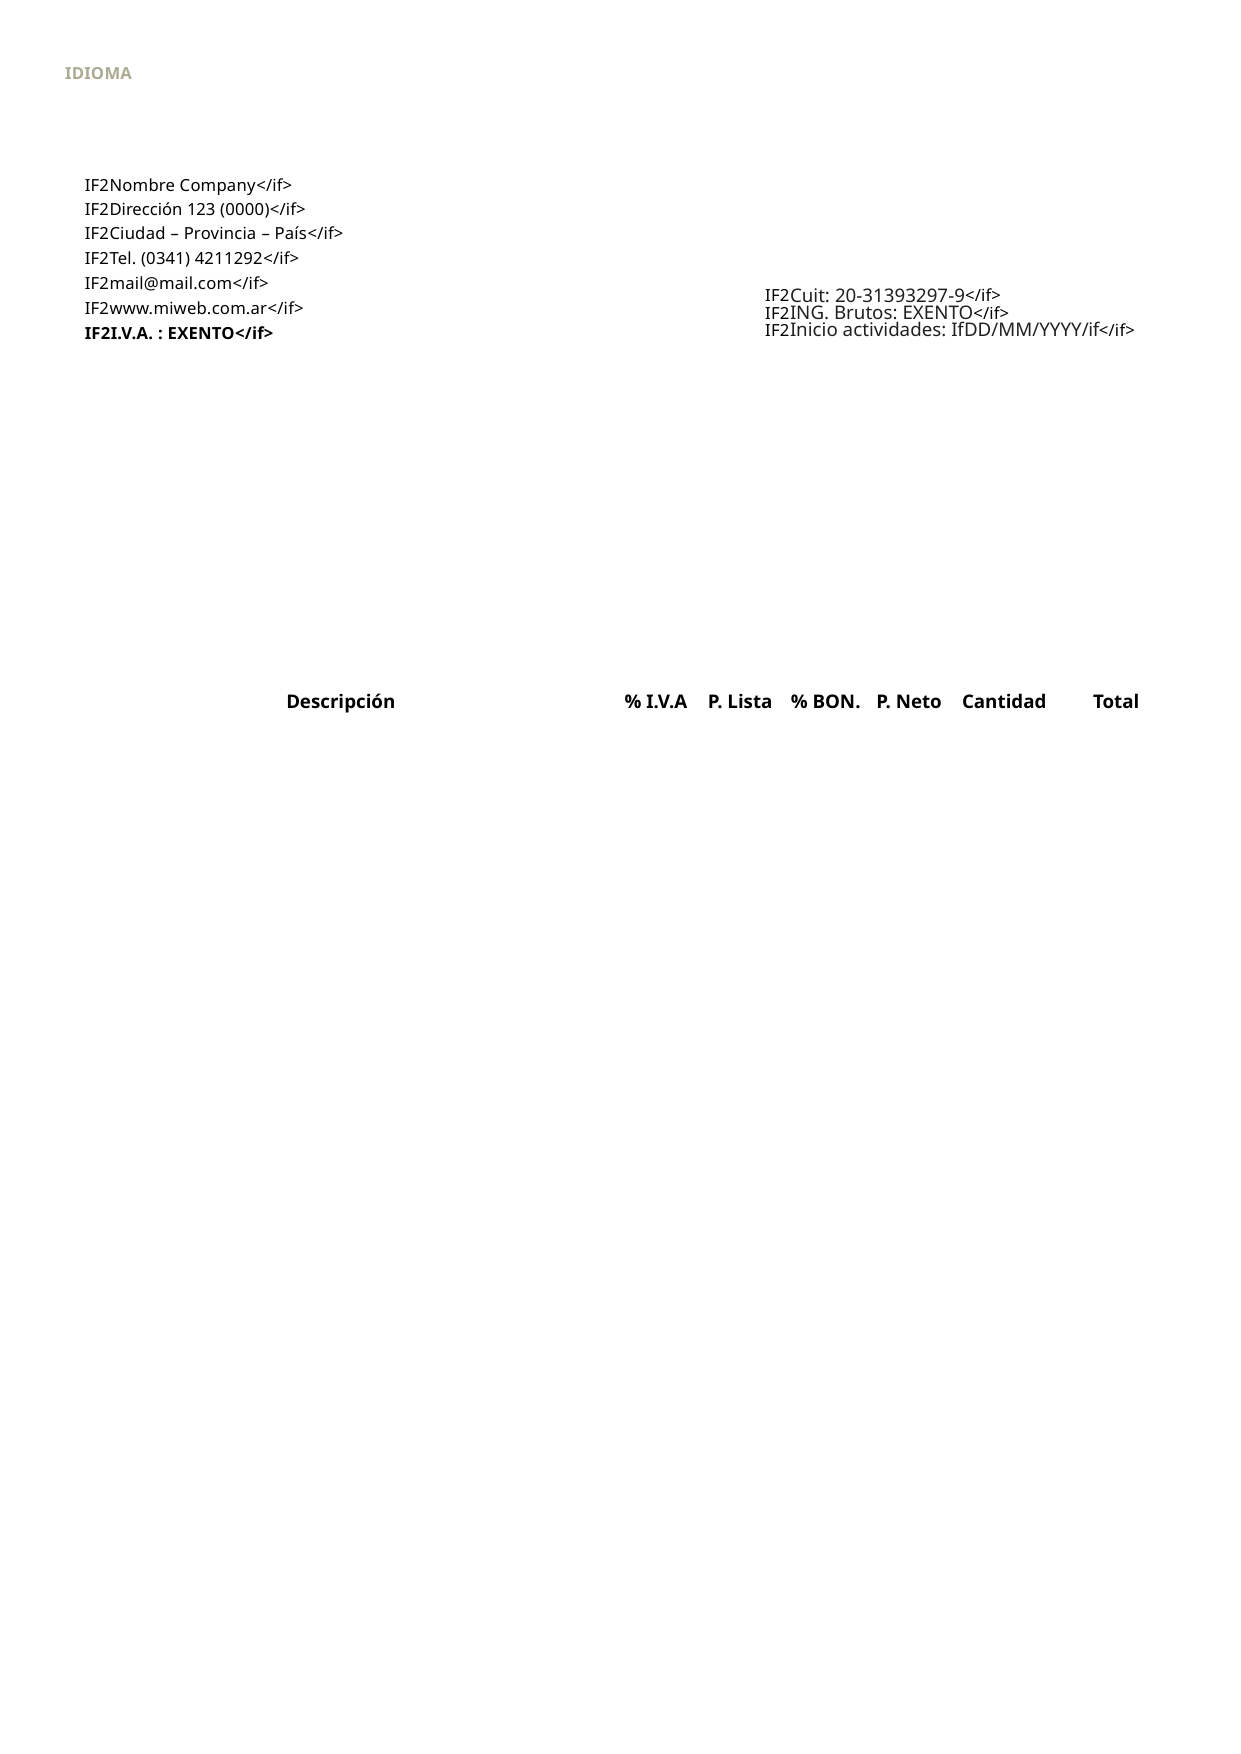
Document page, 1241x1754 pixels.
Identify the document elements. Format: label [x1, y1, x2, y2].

table_cell [951, 761, 1057, 804]
table_cell [866, 761, 951, 804]
table_header [785, 732, 866, 761]
table_cell [951, 805, 1057, 833]
table_header [695, 732, 785, 761]
table_cell [866, 805, 951, 833]
table_cell [785, 761, 866, 804]
table_header [616, 732, 695, 761]
table_cell [785, 805, 866, 833]
table_header [951, 732, 1057, 761]
table_cell [695, 805, 785, 833]
table_header [65, 732, 616, 761]
table_header [1057, 732, 1175, 761]
table_cell [65, 805, 616, 833]
table_cell [616, 805, 695, 833]
table_header [866, 732, 951, 761]
table_cell [1057, 805, 1175, 833]
table_cell [65, 761, 616, 804]
table_cell [1057, 761, 1175, 804]
table_cell [695, 761, 785, 804]
table_cell [616, 761, 695, 804]
